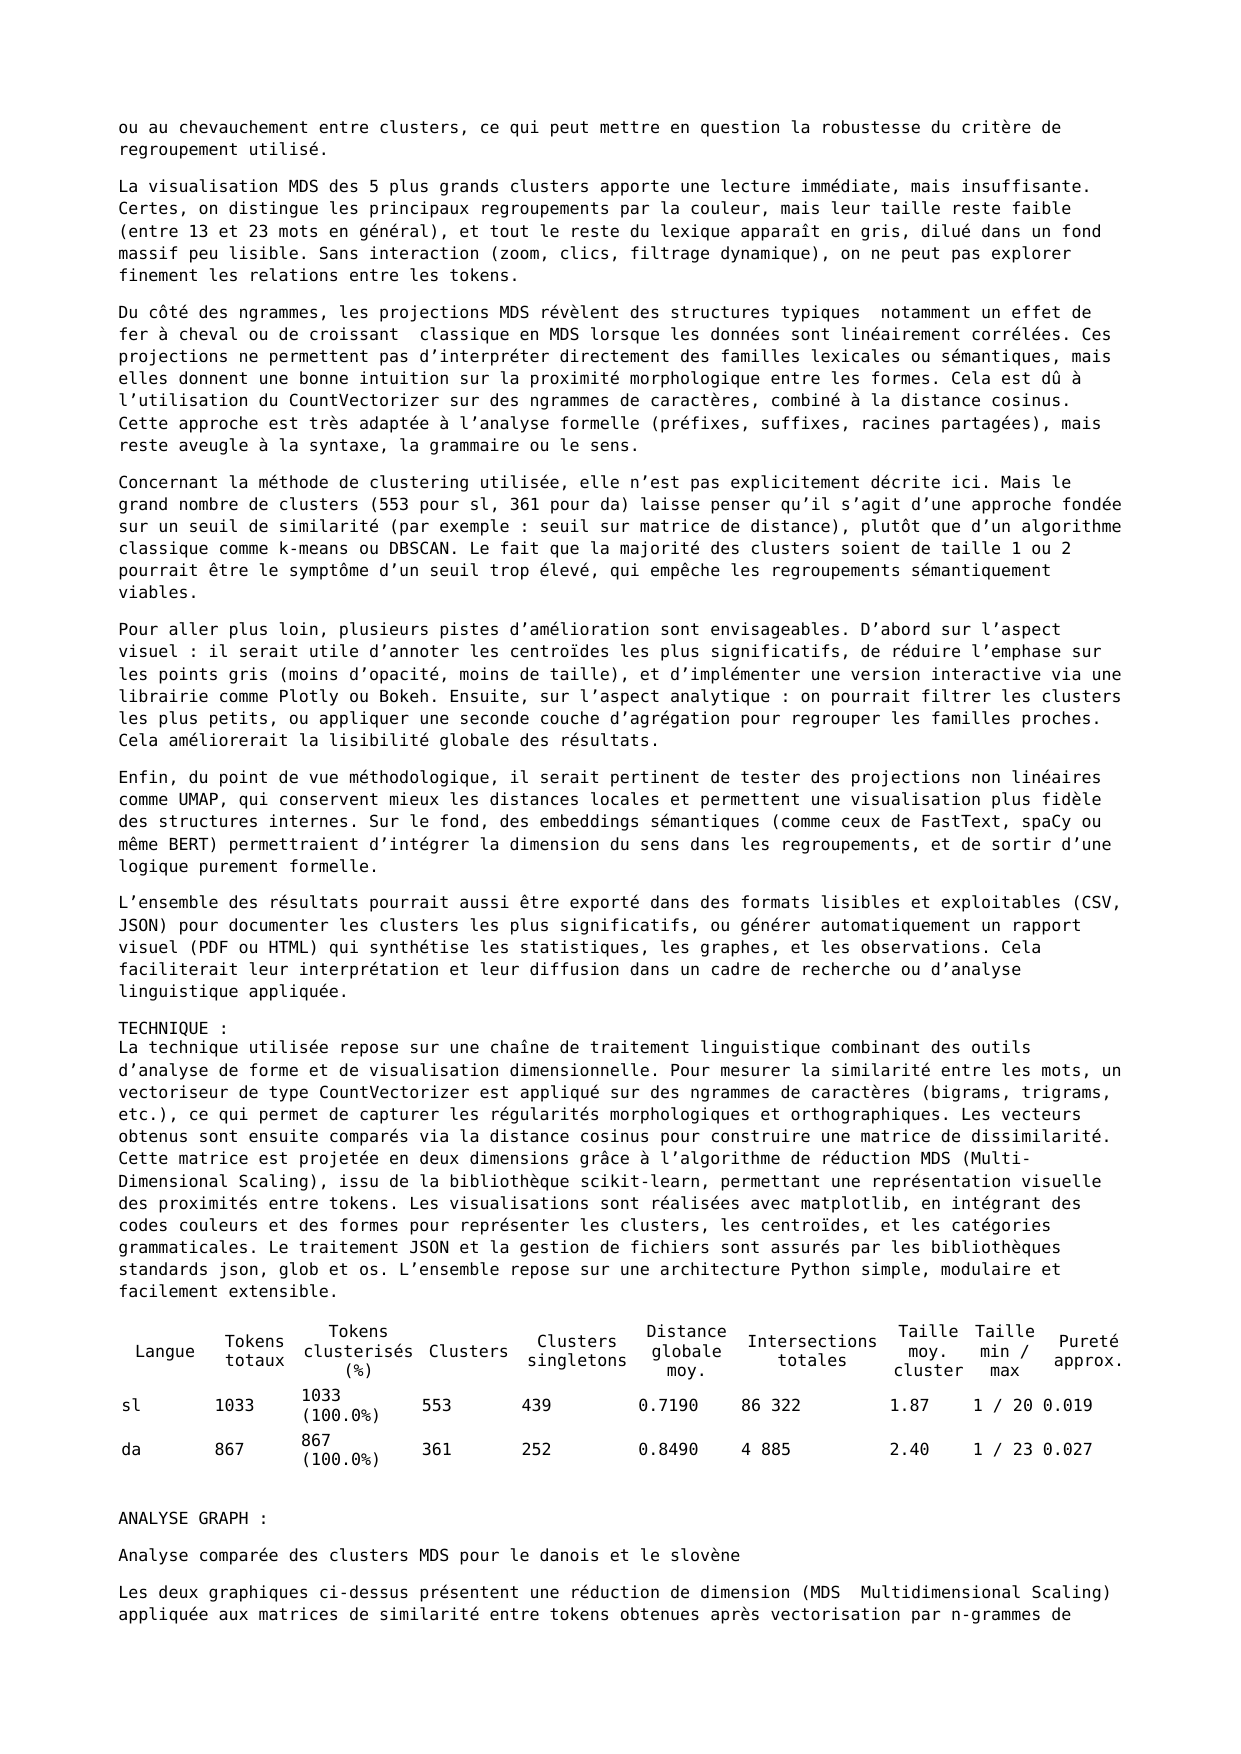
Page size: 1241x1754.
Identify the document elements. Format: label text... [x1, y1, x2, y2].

text L’ensemble des résultats pourrait aussi être exporté dans des formats lisibles et exploitables (CSV, JSON) pour documenter les clusters les plus significatifs, ou générer automatiquement un rapport visuel (PDF ou HTML) qui synthétise les statistiques, les graphes, et les observations. Cela faciliterait leur interprétation et leur diffusion dans un cadre de recherche ou d’analyse linguistique appliquée. [118, 893, 1122, 1002]
text ANALYSE GRAPH : [118, 1509, 1122, 1528]
table_header Clusters singletons [519, 1319, 635, 1383]
table_cell 2.40 [886, 1428, 970, 1472]
table_cell 439 [519, 1383, 635, 1428]
table_header Taille moy. cluster [886, 1319, 970, 1383]
table_cell 1 / 23 [970, 1428, 1040, 1472]
text Analyse comparée des clusters MDS pour le danois et le slovène [118, 1546, 1122, 1565]
table_cell 4 885 [738, 1428, 886, 1472]
table_header Langue [118, 1319, 211, 1383]
table_header Taille min / max [970, 1319, 1040, 1383]
text Du côté des ngrammes, les projections MDS révèlent des structures typiques notamment un effet de fer à cheval ou de croissant classique en MDS lorsque les données sont linéairement corrélées. Ces projections ne permettent pas d’interpréter directement des familles lexicales ou sémantiques, mais elles donnent une bonne intuition sur la proximité morphologique entre les formes. Cela est dû à l’utilisation du CountVectorizer sur des ngrammes de caractères, combiné à la distance cosinus. Cette approche est très adaptée à l’analyse formelle (préfixes, suffixes, racines partagées), mais reste aveugle à la syntaxe, la grammaire ou le sens. [118, 303, 1122, 455]
text TECHNIQUE : [118, 1019, 1122, 1038]
table_cell 867 [211, 1428, 298, 1472]
table_header Tokens clusterisés (%) [298, 1319, 419, 1383]
table_cell da [118, 1428, 211, 1472]
table_cell 86 322 [738, 1383, 886, 1428]
table_cell 0.019 [1040, 1383, 1138, 1428]
table_header Distance globale moy. [635, 1319, 738, 1383]
text ou au chevauchement entre clusters, ce qui peut mettre en question la robustesse du critère de regroupement utilisé. [118, 118, 1122, 160]
table_cell 0.027 [1040, 1428, 1138, 1472]
table_cell 0.8490 [635, 1428, 738, 1472]
table_cell 1033 (100.0%) [298, 1383, 419, 1428]
table_cell 1.87 [886, 1383, 970, 1428]
table_header Pureté approx. [1040, 1319, 1138, 1383]
table_header Clusters [419, 1319, 518, 1383]
table_cell 361 [419, 1428, 518, 1472]
table_header Tokens totaux [211, 1319, 298, 1383]
text Pour aller plus loin, plusieurs pistes d’amélioration sont envisageables. D’abord sur l’aspect visuel : il serait utile d’annoter les centroïdes les plus significatifs, de réduire l’emphase sur les points gris (moins d’opacité, moins de taille), et d’implémenter une version interactive via une librairie comme Plotly ou Bokeh. Ensuite, sur l’aspect analytique : on pourrait filtrer les clusters les plus petits, ou appliquer une seconde couche d’agrégation pour regrouper les familles proches. Cela améliorerait la lisibilité globale des résultats. [118, 620, 1122, 751]
text Les deux graphiques ci-dessus présentent une réduction de dimension (MDS Multidimensional Scaling) appliquée aux matrices de similarité entre tokens obtenues après vectorisation par n-grammes de [118, 1583, 1122, 1624]
table_cell 0.7190 [635, 1383, 738, 1428]
table_header Intersections totales [738, 1319, 886, 1383]
table_cell 867 (100.0%) [298, 1428, 419, 1472]
table_cell 1 / 20 [970, 1383, 1040, 1428]
table_cell 1033 [211, 1383, 298, 1428]
text Concernant la méthode de clustering utilisée, elle n’est pas explicitement décrite ici. Mais le grand nombre de clusters (553 pour sl, 361 pour da) laisse penser qu’il s’agit d’une approche fondée sur un seuil de similarité (par exemple : seuil sur matrice de distance), plutôt que d’un algorithme classique comme k-means ou DBSCAN. Le fait que la majorité des clusters soient de taille 1 ou 2 pourrait être le symptôme d’un seuil trop élevé, qui empêche les regroupements sémantiquement viables. [118, 472, 1122, 603]
table_cell sl [118, 1383, 211, 1428]
table_cell 553 [419, 1383, 518, 1428]
text La technique utilisée repose sur une chaîne de traitement linguistique combinant des outils d’analyse de forme et de visualisation dimensionnelle. Pour mesurer la similarité entre les mots, un vectoriseur de type CountVectorizer est appliqué sur des ngrammes de caractères (bigrams, trigrams, etc.), ce qui permet de capturer les régularités morphologiques et orthographiques. Les vecteurs obtenus sont ensuite comparés via la distance cosinus pour construire une matrice de dissimilarité. Cette matrice est projetée en deux dimensions grâce à l’algorithme de réduction MDS (Multi-Dimensional Scaling), issu de la bibliothèque scikit-learn, permettant une représentation visuelle des proximités entre tokens. Les visualisations sont réalisées avec matplotlib, en intégrant des codes couleurs et des formes pour représenter les clusters, les centroïdes, et les catégories grammaticales. Le traitement JSON et la gestion de fichiers sont assurés par les bibliothèques standards json, glob et os. L’ensemble repose sur une architecture Python simple, modulaire et facilement extensible. [118, 1038, 1122, 1302]
table_cell 252 [519, 1428, 635, 1472]
text La visualisation MDS des 5 plus grands clusters apporte une lecture immédiate, mais insuffisante. Certes, on distingue les principaux regroupements par la couleur, mais leur taille reste faible (entre 13 et 23 mots en général), et tout le reste du lexique apparaît en gris, dilué dans un fond massif peu lisible. Sans interaction (zoom, clics, filtrage dynamique), on ne peut pas explorer finement les relations entre les tokens. [118, 177, 1122, 285]
text Enfin, du point de vue méthodologique, il serait pertinent de tester des projections non linéaires comme UMAP, qui conservent mieux les distances locales et permettent une visualisation plus fidèle des structures internes. Sur le fond, des embeddings sémantiques (comme ceux de FastText, spaCy ou même BERT) permettraient d’intégrer la dimension du sens dans les regroupements, et de sortir d’une logique purement formelle. [118, 768, 1122, 876]
